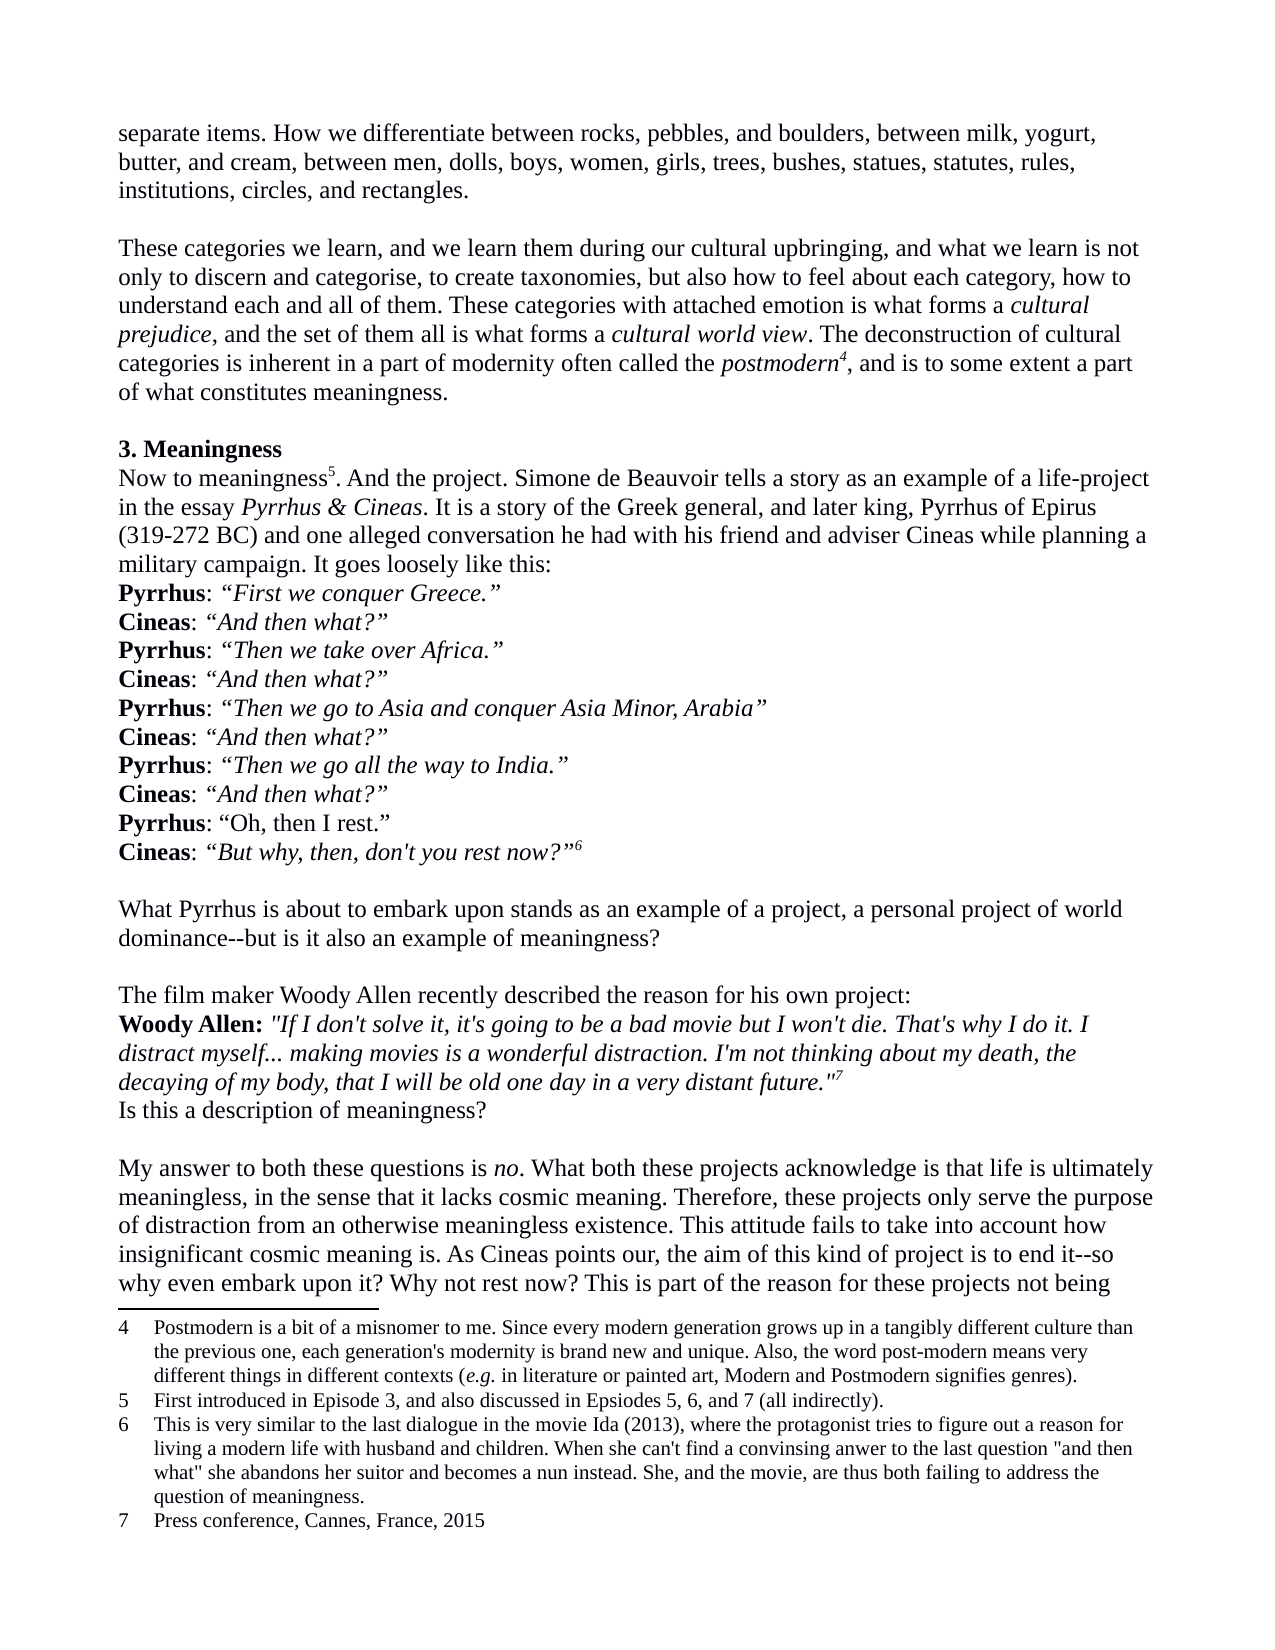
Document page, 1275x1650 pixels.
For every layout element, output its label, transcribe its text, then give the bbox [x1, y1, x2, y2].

text Cineas: “And then what?” [118, 664, 1157, 693]
text What Pyrrhus is about to embark upon stands as an example of a project, a personal project of world dominance--but is it also an example of meaningness? [118, 894, 1157, 952]
text Cineas: “And then what?” [118, 607, 1157, 636]
text First introduced in Episode 3, and also discussed in Epsiodes 5, 6, and 7 (all indirectly). [118, 1387, 1157, 1412]
text Is this a description of meaningness? [118, 1096, 1157, 1124]
text Cineas: “And then what?” [118, 779, 1157, 808]
text This is very similar to the last dialogue in the movie Ida (2013), where the protagonist tries to figure out a reason for living a modern life with husband and children. When she can't find a convinsing anwer to the last question "and then what" she abandons her suitor and becomes a nun instead. She, and the movie, are thus both failing to address the question of meaningness. [118, 1412, 1157, 1508]
text These categories we learn, and we learn them during our cultural upbringing, and what we learn is not only to discern and categorise, to create taxonomies, but also how to feel about each category, how to understand each and all of them. These categories with attached emotion is what forms a cultural prejudice, and the set of them all is what forms a cultural world view. The deconstruction of cultural categories is inherent in a part of modernity often called the postmodern, and is to some extent a part of what constitutes meaningness. [118, 233, 1157, 406]
text Press conference, Cannes, France, 2015 [118, 1508, 1157, 1532]
text 3. Meaningness [118, 434, 1157, 463]
text My answer to both these questions is no. What both these projects acknowledge is that life is ultimately meaningless, in the sense that it lacks cosmic meaning. Therefore, these projects only serve the purpose of distraction from an otherwise meaningless existence. This attitude fails to take into account how insignificant cosmic meaning is. As Cineas points our, the aim of this kind of project is to end it--so why even embark upon it? Why not rest now? This is part of the reason for these projects not being [118, 1153, 1157, 1297]
text Pyrrhus: “First we conquer Greece.” [118, 578, 1157, 607]
text separate items. How we differentiate between rocks, pebbles, and boulders, between milk, yogurt, butter, and cream, between men, dolls, boys, women, girls, trees, bushes, statues, statutes, rules, institutions, circles, and rectangles. [118, 118, 1157, 204]
text Pyrrhus: “Then we take over Africa.” [118, 636, 1157, 664]
text Pyrrhus: “Then we go to Asia and conquer Asia Minor, Arabia” [118, 693, 1157, 722]
text The film maker Woody Allen recently described the reason for his own project: [118, 981, 1157, 1009]
text Pyrrhus: “Oh, then I rest.” [118, 808, 1157, 837]
text Now to meaningness. And the project. Simone de Beauvoir tells a story as an example of a life-project in the essay Pyrrhus & Cineas. It is a story of the Greek general, and later king, Pyrrhus of Epirus (319-272 BC) and one alleged conversation he had with his friend and adviser Cineas while planning a military campaign. It goes loosely like this: [118, 463, 1157, 578]
text Woody Allen: "If I don't solve it, it's going to be a bad movie but I won't die. That's why I do it. I distract myself... making movies is a wonderful distraction. I'm not thinking about my death, the decaying of my body, that I will be old one day in a very distant future." [118, 1009, 1157, 1096]
text Postmodern is a bit of a misnomer to me. Since every modern generation grows up in a tangibly different culture than the previous one, each generation's modernity is brand new and unique. Also, the word post-modern means very different things in different contexts (e.g. in literature or painted art, Modern and Postmodern signifies genres). [118, 1315, 1157, 1387]
text Cineas: “But why, then, don't you rest now?” [118, 837, 1157, 866]
text Pyrrhus: “Then we go all the way to India.” [118, 751, 1157, 779]
text Cineas: “And then what?” [118, 722, 1157, 751]
